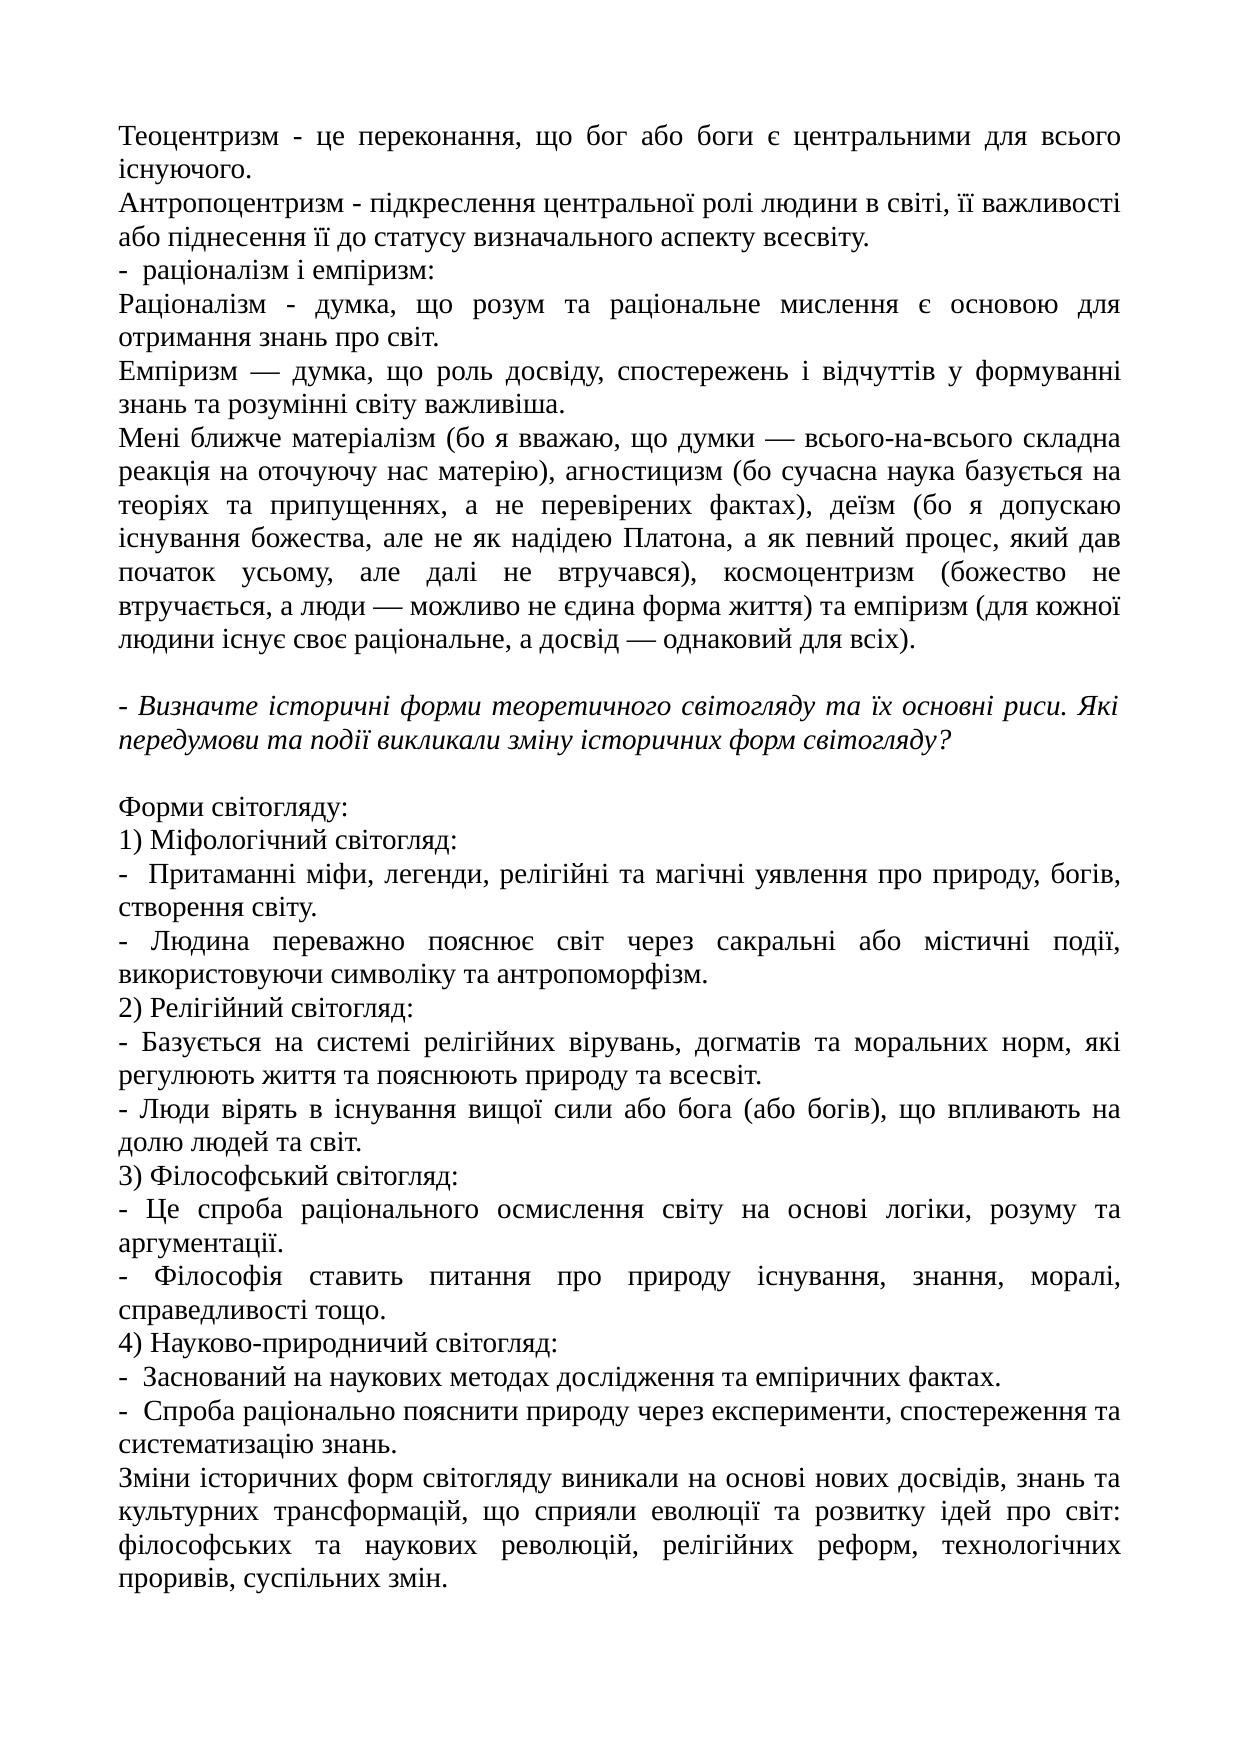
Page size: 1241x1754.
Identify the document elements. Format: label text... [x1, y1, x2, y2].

text - Люди вірять в існування вищої сили або бога (або богів), що впливають на долю людей та світ. [118, 1091, 1122, 1158]
text - Заснований на наукових методах дослідження та емпіричних фактах. [118, 1359, 1122, 1393]
text Теоцентризм - це переконання, що бог або боги є центральними для всього існуючого. [118, 118, 1122, 185]
text - Філософія ставить питання про природу існування, знання, моралі, справедливості тощо. [118, 1258, 1122, 1326]
text Антропоцентризм - підкреслення центральної ролі людини в світі, її важливості або піднесення її до статусу визначального аспекту всесвіту. [118, 185, 1122, 252]
text - раціоналізм і емпіризм: [118, 252, 1122, 286]
text - Людина переважно пояснює світ через сакральні або містичні події, використовуючи символіку та антропоморфізм. [118, 923, 1122, 990]
text - Це спроба раціонального осмислення світу на основі логіки, розуму та аргументації. [118, 1191, 1122, 1258]
text 4) Науково-природничий світогляд: [118, 1326, 1122, 1359]
text Форми світогляду: [118, 789, 1122, 822]
text - Спроба раціонально пояснити природу через експерименти, спостереження та систематизацію знань. [118, 1393, 1122, 1460]
text 1) Міфологічний світогляд: [118, 822, 1122, 856]
text Мені ближче матеріалізм (бо я вважаю, що думки — всього-на-всього складна реакція на оточуючу нас матерію), агностицизм (бо сучасна наука базується на теоріях та припущеннях, а не перевірених фактах), деїзм (бо я допускаю існування божества, але не як надідею Платона, а як певний процес, який дав початок усьому, але далі не втручався), космоцентризм (божество не втручається, а люди — можливо не єдина форма життя) та емпіризм (для кожної людини існує своє раціональне, а досвід — однаковий для всіх). [118, 420, 1122, 655]
text Зміни історичних форм світогляду виникали на основі нових досвідів, знань та культурних трансформацій, що сприяли еволюції та розвитку ідей про світ: філософських та наукових революцій, релігійних реформ, технологічних проривів, суспільних змін. [118, 1460, 1122, 1594]
text Емпіризм — думка, що роль досвіду, спостережень і відчуттів у формуванні знань та розумінні світу важливіша. [118, 353, 1122, 420]
text 2) Релігійний світогляд: [118, 990, 1122, 1024]
text 3) Філософський світогляд: [118, 1158, 1122, 1191]
text Раціоналізм - думка, що розум та раціональне мислення є основою для отримання знань про світ. [118, 286, 1122, 353]
text - Визначте історичні форми теоретичного світогляду та їх основні риси. Які передумови та події викликали зміну історичних форм світогляду? [118, 688, 1122, 755]
text - Базується на системі релігійних вірувань, догматів та моральних норм, які регулюють життя та пояснюють природу та всесвіт. [118, 1024, 1122, 1091]
text - Притаманні міфи, легенди, релігійні та магічні уявлення про природу, богів, створення світу. [118, 856, 1122, 923]
